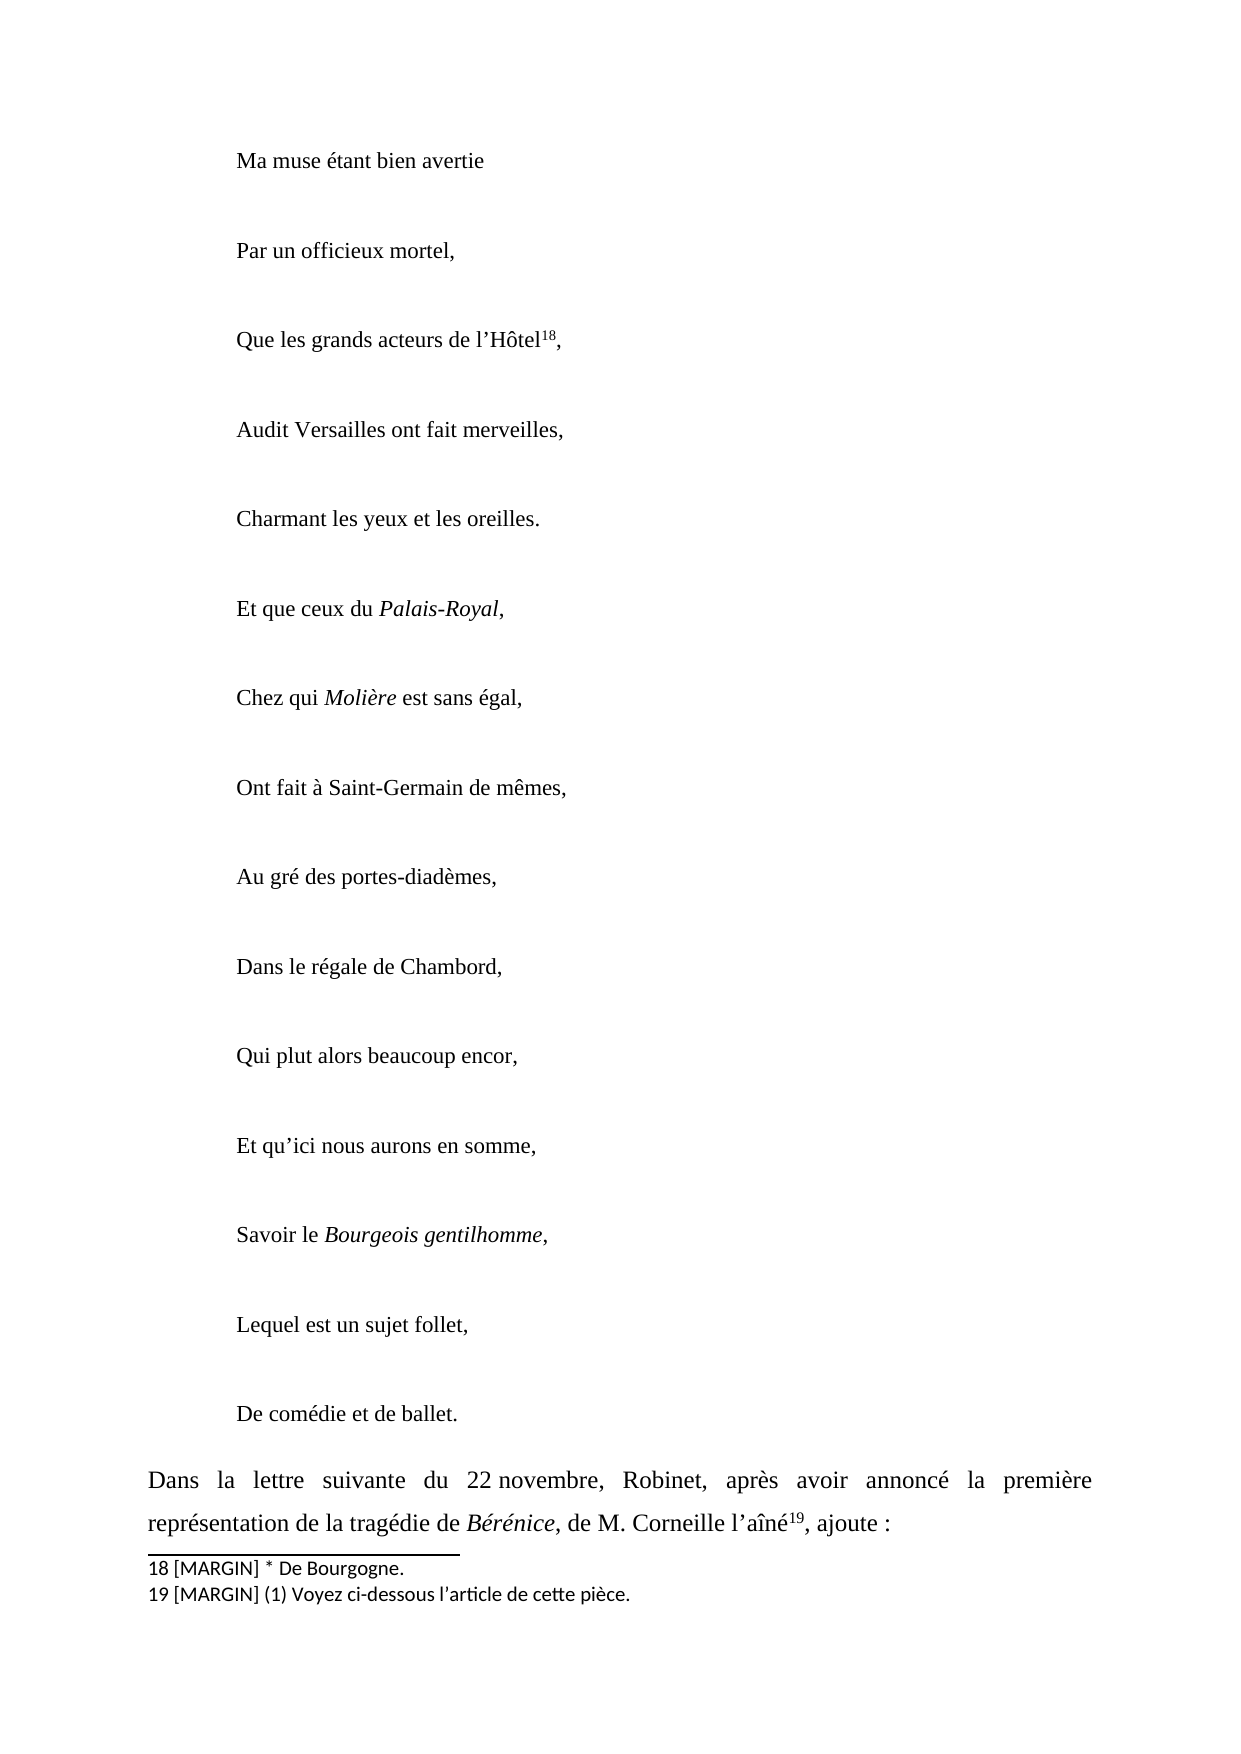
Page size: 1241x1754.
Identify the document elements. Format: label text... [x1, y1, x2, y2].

text Qui plut alors beaucoup encor, [236, 1042, 1093, 1069]
text Et qu’ici nous aurons en somme, [236, 1132, 1093, 1158]
text Par un officieux mortel, [236, 237, 1093, 263]
text Lequel est un sujet follet, [236, 1311, 1093, 1337]
text Savoir le Bourgeois gentilhomme, [236, 1221, 1093, 1248]
text Dans le régale de Chambord, [236, 953, 1093, 979]
text Charmant les yeux et les oreilles. [236, 506, 1093, 532]
text Ma muse étant bien avertie [236, 148, 1093, 174]
text Audit Versailles ont fait merveilles, [236, 416, 1093, 442]
text Chez qui Molière est sans égal, [236, 684, 1093, 711]
text Que les grands acteurs de l’Hôtel, [236, 327, 1093, 353]
text De comédie et de ballet. [236, 1400, 1093, 1427]
text [MARGIN] (1) Voyez ci-dessous l’article de cette pièce. [148, 1581, 1093, 1606]
text [MARGIN] * De Bourgogne. [148, 1556, 1093, 1581]
text Et que ceux du Palais-Royal, [236, 595, 1093, 621]
text Au gré des portes-diadèmes, [236, 863, 1093, 890]
text Ont fait à Saint-Germain de mêmes, [236, 774, 1093, 800]
text Dans la lettre suivante du 22 novembre, Robinet, après avoir annoncé la première représentation de la tragédie de Bérénice, de M. Corneille l’aîné, ajoute : [148, 1465, 1093, 1537]
